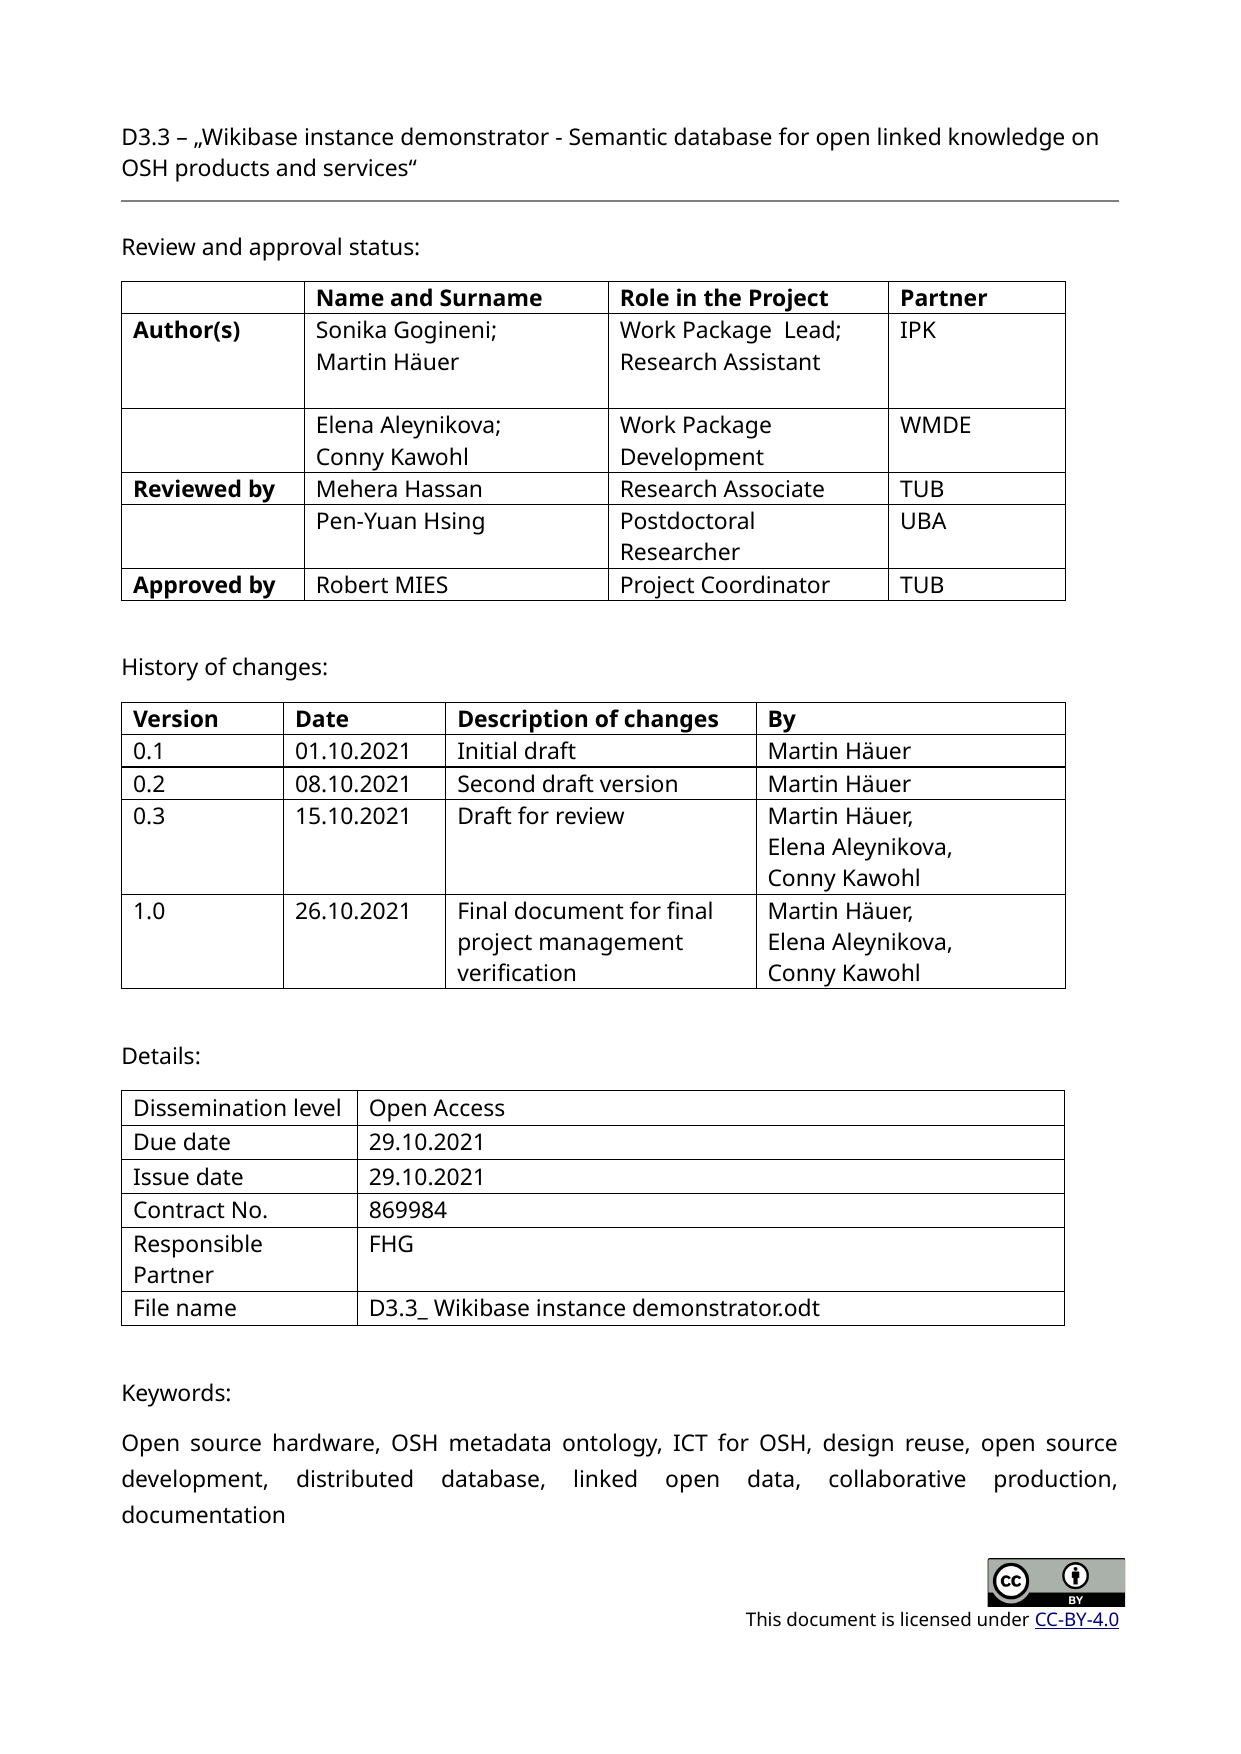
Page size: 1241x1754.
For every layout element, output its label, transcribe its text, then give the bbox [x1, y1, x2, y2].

table_cell Mehera Hassan [305, 473, 608, 504]
table_cell Research Associate [609, 473, 888, 504]
table_cell Final document for final project management verification [446, 895, 756, 988]
table_cell 29.10.2021 [358, 1126, 1064, 1159]
table_cell 08.10.2021 [284, 768, 445, 799]
table_cell WMDE [889, 409, 1065, 472]
table_cell 01.10.2021 [284, 735, 445, 766]
table_header [122, 282, 304, 313]
table_header Partner [889, 282, 1065, 313]
table_cell Work Package Lead; Research Assistant [609, 314, 888, 408]
table_cell Issue date [122, 1160, 357, 1193]
table_cell 869984 [358, 1194, 1064, 1227]
table_cell Initial draft [446, 735, 756, 766]
table_cell Postdoctoral Researcher [609, 505, 888, 567]
table_cell Draft for review [446, 800, 756, 893]
table_cell UBA [889, 505, 1065, 567]
table_cell D3.3_ Wikibase instance demonstrator.odt [358, 1292, 1064, 1325]
table_cell [122, 505, 304, 567]
text D3.3 – „Wikibase instance demonstrator - Semantic database for open linked knowledge on OSH products and services“ [121, 121, 1119, 183]
table_cell Reviewed by [122, 473, 304, 504]
table_cell 1.0 [122, 895, 283, 988]
table_header Date [284, 703, 445, 734]
table_cell 15.10.2021 [284, 800, 445, 893]
table_cell Martin Häuer, Elena Aleynikova, Conny Kawohl [757, 800, 1065, 893]
table_header Dissemination level [122, 1091, 357, 1125]
table_header By [757, 703, 1065, 734]
table_cell TUB [889, 569, 1065, 600]
table_cell Second draft version [446, 768, 756, 799]
table_cell Robert MIES [305, 569, 608, 600]
table_cell 0.1 [122, 735, 283, 766]
text History of changes: [121, 651, 1119, 683]
table_header Name and Surname [305, 282, 608, 313]
table_header Version [122, 703, 283, 734]
table_cell Elena Aleynikova; Conny Kawohl [305, 409, 608, 472]
table_cell Martin Häuer [757, 735, 1065, 766]
table_cell 0.2 [122, 768, 283, 799]
text Details: [121, 1040, 1119, 1071]
text Review and approval status: [121, 231, 1119, 262]
table_cell Martin Häuer, Elena Aleynikova, Conny Kawohl [757, 895, 1065, 988]
picture [987, 1558, 1125, 1607]
text Keywords: [121, 1377, 1119, 1408]
table_cell 0.3 [122, 800, 283, 893]
table_cell Approved by [122, 569, 304, 600]
table_cell Project Coordinator [609, 569, 888, 600]
table_cell Sonika Gogineni; Martin Häuer [305, 314, 608, 408]
table_cell Martin Häuer [757, 768, 1065, 799]
table_cell TUB [889, 473, 1065, 504]
table_cell [122, 409, 304, 472]
text Open source hardware, OSH metadata ontology, ICT for OSH, design reuse, open source development, distributed database, linked open data, collaborative production, documentation [121, 1427, 1119, 1530]
table_cell IPK [889, 314, 1065, 408]
table_header Description of changes [446, 703, 756, 734]
table_cell Author(s) [122, 314, 304, 408]
table_cell Due date [122, 1126, 357, 1159]
table_cell Pen-Yuan Hsing [305, 505, 608, 567]
table_cell Work Package Development [609, 409, 888, 472]
table_cell FHG [358, 1228, 1064, 1291]
table_cell Responsible Partner [122, 1228, 357, 1291]
table_cell Contract No. [122, 1194, 357, 1227]
table_cell File name [122, 1292, 357, 1325]
table_header Open Access [358, 1091, 1064, 1125]
table_cell 29.10.2021 [358, 1160, 1064, 1193]
table_cell 26.10.2021 [284, 895, 445, 988]
table_header Role in the Project [609, 282, 888, 313]
